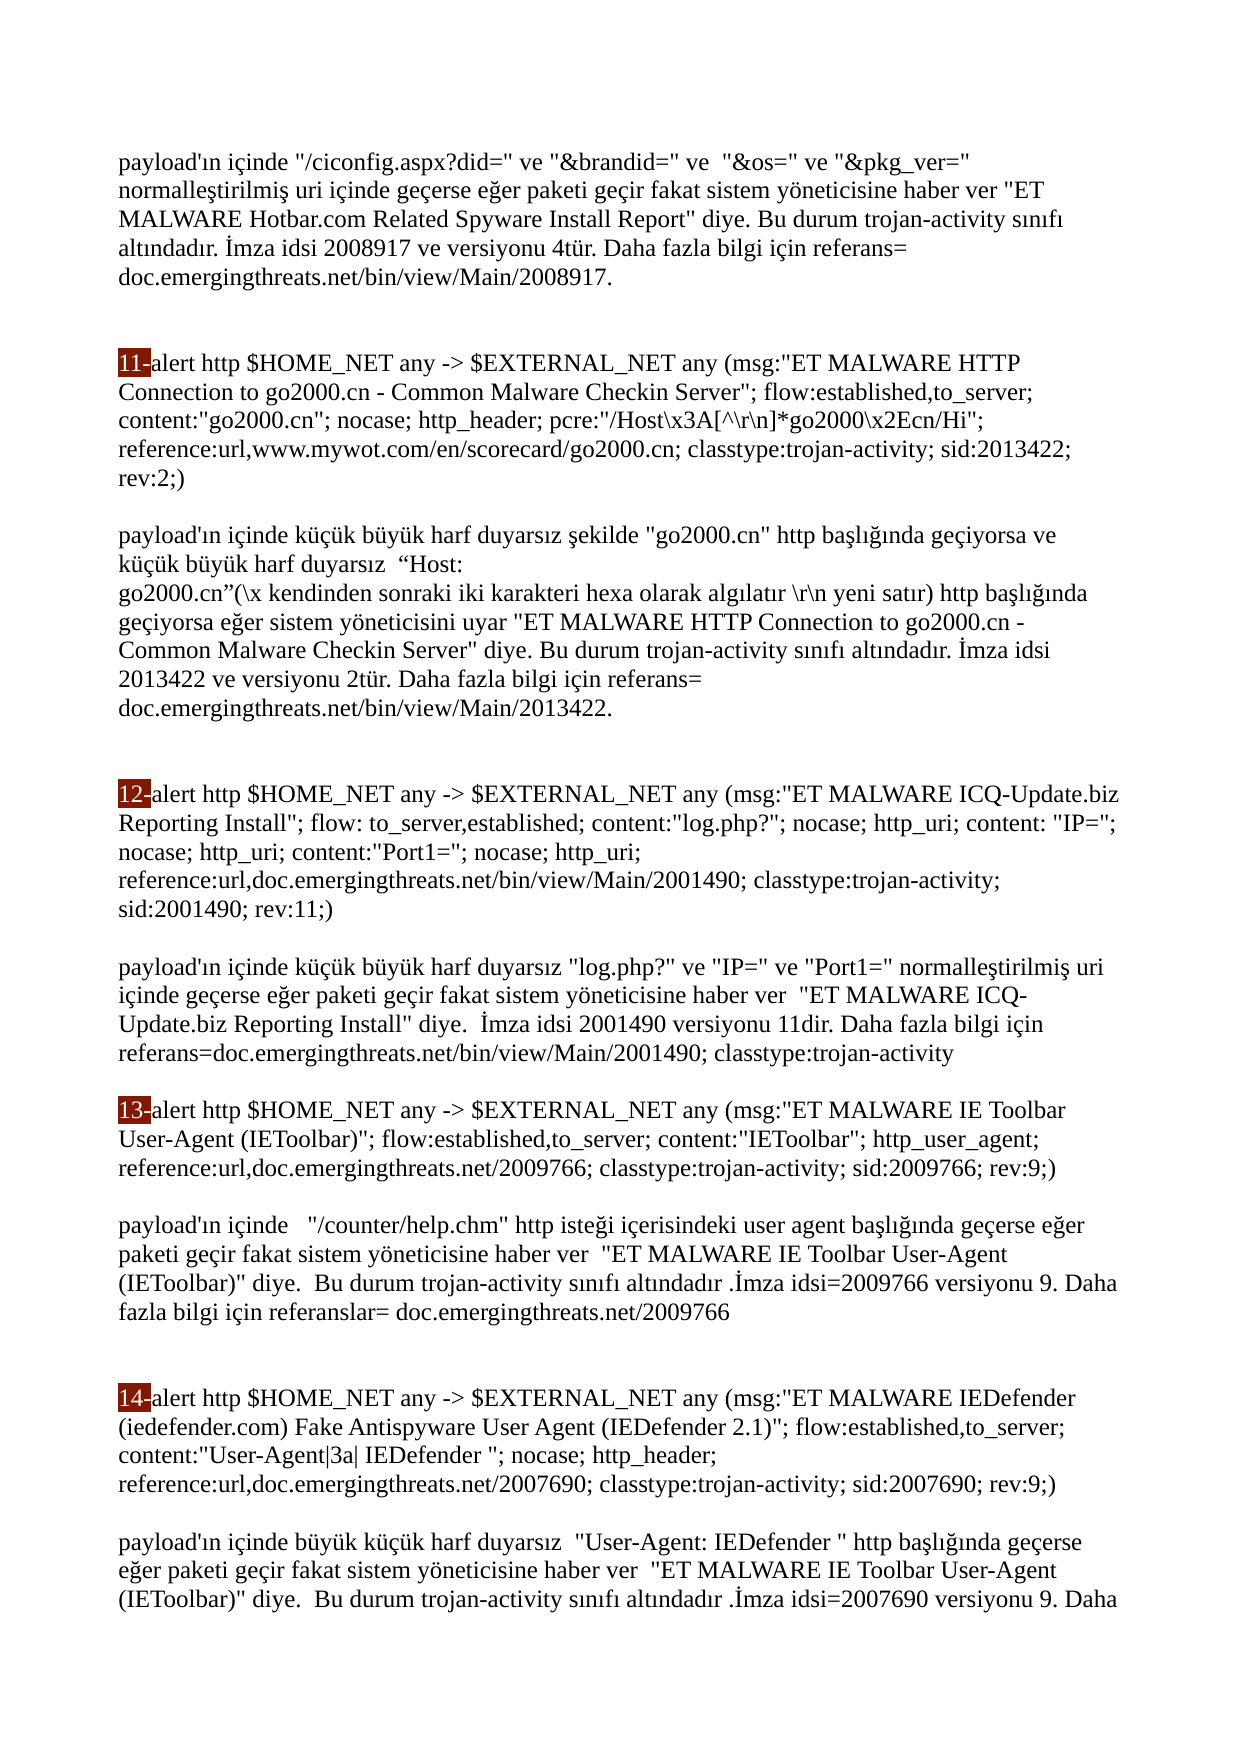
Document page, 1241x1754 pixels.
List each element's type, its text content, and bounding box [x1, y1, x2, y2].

text payload'ın içinde küçük büyük harf duyarsız şekilde "go2000.cn" http başlığında geçiyorsa ve küçük büyük harf duyarsız “Host: [118, 521, 1122, 578]
text payload'ın içinde "/counter/help.chm" http isteği içerisindeki user agent başlığında geçerse eğer paketi geçir fakat sistem yöneticisine haber ver "ET MALWARE IE Toolbar User-Agent (IEToolbar)" diye. Bu durum trojan-activity sınıfı altındadır .İmza idsi=2009766 versiyonu 9. Daha fazla bilgi için referanslar= doc.emergingthreats.net/2009766 [118, 1211, 1122, 1326]
text 12-alert http $HOME_NET any -> $EXTERNAL_NET any (msg:"ET MALWARE ICQ-Update.biz Reporting Install"; flow: to_server,established; content:"log.php?"; nocase; http_uri; content: "IP="; nocase; http_uri; content:"Port1="; nocase; http_uri; reference:url,doc.emergingthreats.net/bin/view/Main/2001490; classtype:trojan-activity; sid:2001490; rev:11;) [118, 779, 1122, 923]
text payload'ın içinde "/ciconfig.aspx?did=" ve "&brandid=" ve "&os=" ve "&pkg_ver=" normalleştirilmiş uri içinde geçerse eğer paketi geçir fakat sistem yöneticisine haber ver "ET MALWARE Hotbar.com Related Spyware Install Report" diye. Bu durum trojan-activity sınıfı altındadır. İmza idsi 2008917 ve versiyonu 4tür. Daha fazla bilgi için referans= doc.emergingthreats.net/bin/view/Main/2008917. [118, 147, 1122, 291]
text 11-alert http $HOME_NET any -> $EXTERNAL_NET any (msg:"ET MALWARE HTTP Connection to go2000.cn - Common Malware Checkin Server"; flow:established,to_server; content:"go2000.cn"; nocase; http_header; pcre:"/Host\x3A[^\r\n]*go2000\x2Ecn/Hi"; reference:url,www.mywot.com/en/scorecard/go2000.cn; classtype:trojan-activity; sid:2013422; rev:2;) [118, 348, 1122, 492]
text payload'ın içinde küçük büyük harf duyarsız "log.php?" ve "IP=" ve "Port1=" normalleştirilmiş uri içinde geçerse eğer paketi geçir fakat sistem yöneticisine haber ver "ET MALWARE ICQ-Update.biz Reporting Install" diye. İmza idsi 2001490 versiyonu 11dir. Daha fazla bilgi için referans=doc.emergingthreats.net/bin/view/Main/2001490; classtype:trojan-activity [118, 952, 1122, 1067]
text 13-alert http $HOME_NET any -> $EXTERNAL_NET any (msg:"ET MALWARE IE Toolbar User-Agent (IEToolbar)"; flow:established,to_server; content:"IEToolbar"; http_user_agent; reference:url,doc.emergingthreats.net/2009766; classtype:trojan-activity; sid:2009766; rev:9;) [118, 1096, 1122, 1182]
text go2000.cn”(\x kendinden sonraki iki karakteri hexa olarak algılatır \r\n yeni satır) http başlığında geçiyorsa eğer sistem yöneticisini uyar "ET MALWARE HTTP Connection to go2000.cn - Common Malware Checkin Server" diye. Bu durum trojan-activity sınıfı altındadır. İmza idsi 2013422 ve versiyonu 2tür. Daha fazla bilgi için referans= doc.emergingthreats.net/bin/view/Main/2013422. [118, 578, 1122, 722]
text payload'ın içinde büyük küçük harf duyarsız "User-Agent: IEDefender " http başlığında geçerse eğer paketi geçir fakat sistem yöneticisine haber ver "ET MALWARE IE Toolbar User-Agent (IEToolbar)" diye. Bu durum trojan-activity sınıfı altındadır .İmza idsi=2007690 versiyonu 9. Daha [118, 1527, 1122, 1613]
text 14-alert http $HOME_NET any -> $EXTERNAL_NET any (msg:"ET MALWARE IEDefender (iedefender.com) Fake Antispyware User Agent (IEDefender 2.1)"; flow:established,to_server; content:"User-Agent|3a| IEDefender "; nocase; http_header; reference:url,doc.emergingthreats.net/2007690; classtype:trojan-activity; sid:2007690; rev:9;) [118, 1383, 1122, 1498]
